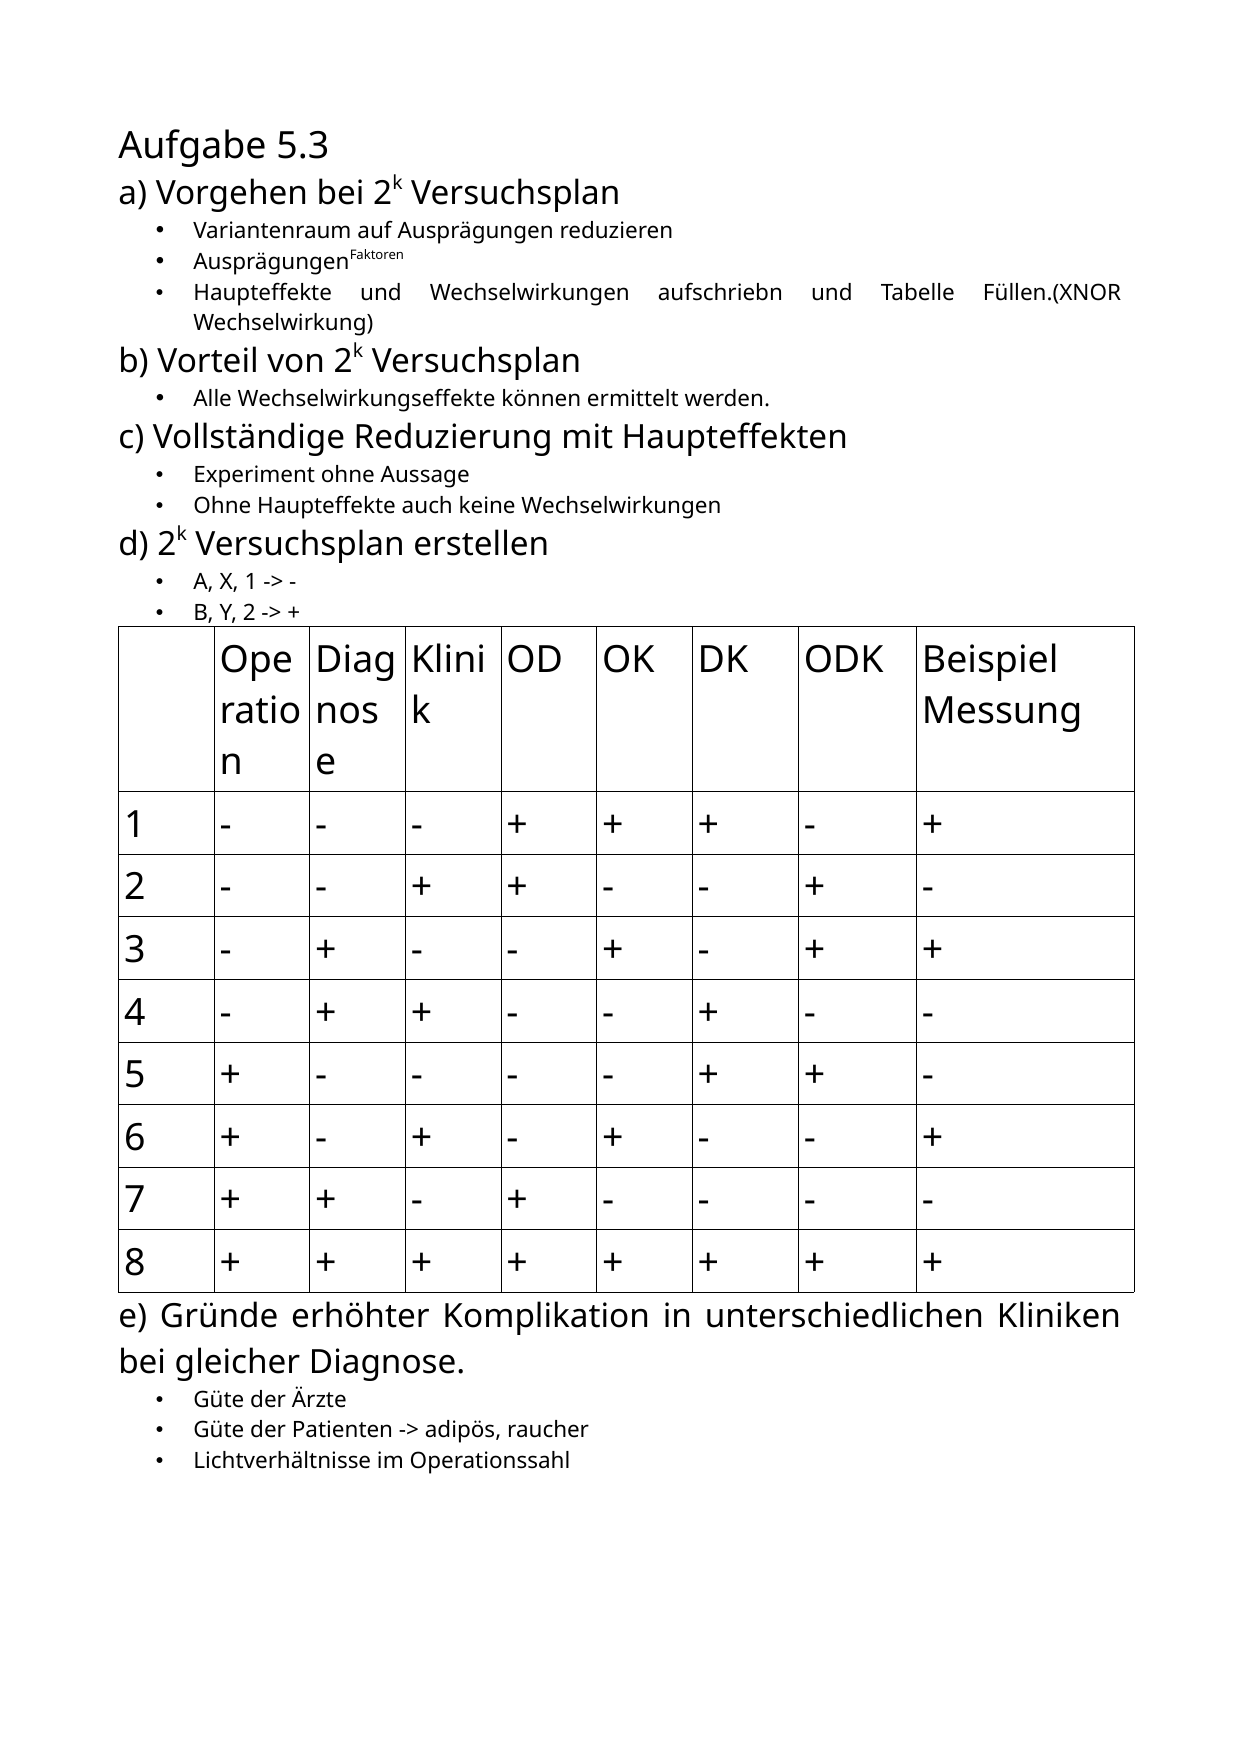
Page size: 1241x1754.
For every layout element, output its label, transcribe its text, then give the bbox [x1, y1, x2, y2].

table_cell - [597, 1168, 692, 1229]
table_cell 3 [119, 917, 214, 979]
table_cell + [502, 1168, 596, 1229]
table_cell - [693, 917, 798, 979]
table_cell + [597, 1230, 692, 1292]
table_cell - [597, 1043, 692, 1104]
table_cell - [597, 980, 692, 1042]
table_cell + [310, 1168, 405, 1229]
table_header Diagnose [310, 627, 405, 791]
table_cell + [693, 792, 798, 854]
text a) Vorgehen bei 2k Versuchsplan [118, 169, 1122, 214]
table_cell 6 [119, 1105, 214, 1167]
table_cell + [406, 1105, 501, 1167]
table_header Beispiel Messung [917, 627, 1134, 791]
table_header [119, 627, 214, 791]
table_header OK [597, 627, 692, 791]
table_cell 1 [119, 792, 214, 854]
table_cell - [917, 980, 1134, 1042]
table_cell - [215, 792, 309, 854]
table_cell - [917, 855, 1134, 916]
list Ohne Haupteffekte auch keine Wechselwirkungen [156, 489, 1122, 520]
table_cell - [597, 855, 692, 916]
table_cell - [502, 1043, 596, 1104]
table_header Operation [215, 627, 309, 791]
table_cell - [406, 792, 501, 854]
table_cell + [799, 855, 916, 916]
table_cell - [406, 917, 501, 979]
table_cell - [693, 1105, 798, 1167]
table_cell + [215, 1168, 309, 1229]
list Experiment ohne Aussage [156, 458, 1122, 489]
table_cell - [917, 1168, 1134, 1229]
list Güte der Ärzte [156, 1383, 1122, 1413]
table_cell - [310, 1043, 405, 1104]
table_cell + [597, 917, 692, 979]
list Variantenraum auf Ausprägungen reduzieren [156, 214, 1122, 245]
table_cell - [406, 1168, 501, 1229]
table_cell + [917, 1230, 1134, 1292]
table_cell + [215, 1105, 309, 1167]
table_cell + [310, 980, 405, 1042]
table_header OD [502, 627, 596, 791]
table_cell - [799, 1105, 916, 1167]
table_cell - [502, 980, 596, 1042]
text c) Vollständige Reduzierung mit Haupteffekten [118, 413, 1122, 458]
table_cell + [693, 980, 798, 1042]
table_cell + [406, 855, 501, 916]
table_cell + [917, 792, 1134, 854]
table_cell + [406, 980, 501, 1042]
table_cell - [215, 855, 309, 916]
table_cell + [406, 1230, 501, 1292]
table_cell + [502, 855, 596, 916]
text d) 2k Versuchsplan erstellen [118, 520, 1122, 565]
table_cell - [917, 1043, 1134, 1104]
table_cell + [310, 1230, 405, 1292]
table_cell + [917, 1105, 1134, 1167]
table_header ODK [799, 627, 916, 791]
list B, Y, 2 -> + [156, 596, 1122, 626]
table_cell + [215, 1230, 309, 1292]
table_cell + [502, 792, 596, 854]
table_cell 2 [119, 855, 214, 916]
table_cell - [799, 980, 916, 1042]
table_cell - [799, 1168, 916, 1229]
list A, X, 1 -> - [156, 565, 1122, 596]
table_header DK [693, 627, 798, 791]
list Lichtverhältnisse im Operationssahl [156, 1444, 1122, 1475]
table_cell - [406, 1043, 501, 1104]
table_cell 5 [119, 1043, 214, 1104]
table_cell - [693, 1168, 798, 1229]
table_cell + [597, 1105, 692, 1167]
list Haupteffekte und Wechselwirkungen aufschriebn und Tabelle Füllen.(XNOR Wechselwirkung) [156, 276, 1122, 337]
table_cell - [215, 980, 309, 1042]
list Güte der Patienten -> adipös, raucher [156, 1413, 1122, 1444]
table_cell - [310, 855, 405, 916]
table_cell + [693, 1043, 798, 1104]
table_cell 4 [119, 980, 214, 1042]
table_cell + [693, 1230, 798, 1292]
table_cell 8 [119, 1230, 214, 1292]
table_cell + [799, 1043, 916, 1104]
table_cell - [502, 917, 596, 979]
table_cell + [597, 792, 692, 854]
table_cell + [502, 1230, 596, 1292]
table_cell - [310, 1105, 405, 1167]
table_cell - [693, 855, 798, 916]
text Aufgabe 5.3 [118, 118, 1122, 169]
table_cell - [310, 792, 405, 854]
table_cell 7 [119, 1168, 214, 1229]
table_cell + [310, 917, 405, 979]
table_cell + [215, 1043, 309, 1104]
list AusprägungenFaktoren [156, 245, 1122, 276]
table_cell + [799, 1230, 916, 1292]
list Alle Wechselwirkungseffekte können ermittelt werden. [156, 382, 1122, 413]
text e) Gründe erhöhter Komplikation in unterschiedlichen Kliniken bei gleicher Diagnose. [118, 1293, 1122, 1383]
table_cell - [215, 917, 309, 979]
text b) Vorteil von 2k Versuchsplan [118, 337, 1122, 382]
table_cell - [502, 1105, 596, 1167]
table_header Klinik [406, 627, 501, 791]
table_cell + [799, 917, 916, 979]
table_cell + [917, 917, 1134, 979]
table_cell - [799, 792, 916, 854]
